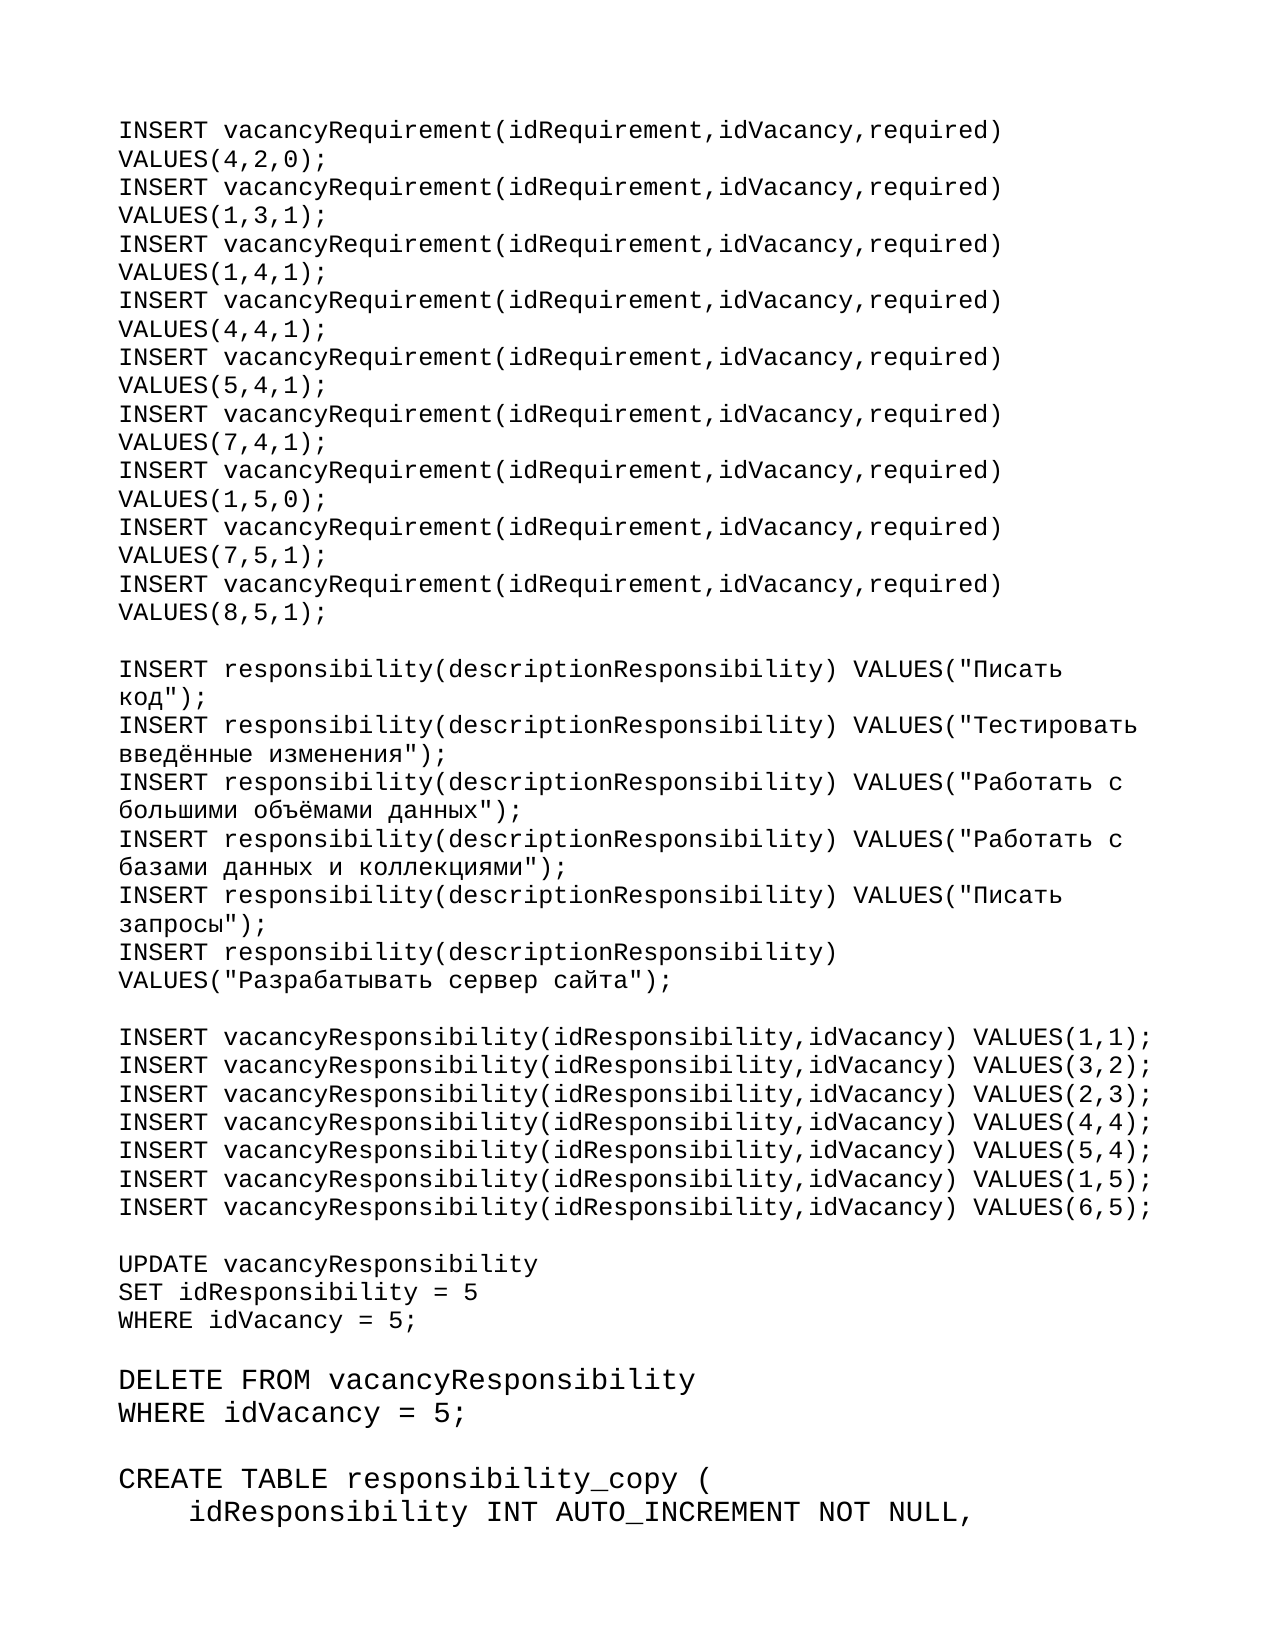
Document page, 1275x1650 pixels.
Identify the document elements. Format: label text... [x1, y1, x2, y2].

text DELETE FROM vacancyResponsibility WHERE idVacancy = 5; [118, 1365, 1157, 1431]
text UPDATE vacancyResponsibility SET idResponsibility = 5 WHERE idVacancy = 5; [118, 1251, 1157, 1336]
text INSERT vacancyRequirement(idRequirement,idVacancy,required) VALUES(4,2,0); INSERT vacancyRequirement(idRequirement,idVacancy,required) VALUES(1,3,1); INSERT vacancyRequirement(idRequirement,idVacancy,required) VALUES(1,4,1); INSERT vacancyRequirement(idRequirement,idVacancy,required) VALUES(4,4,1); INSERT vacancyRequirement(idRequirement,idVacancy,required) VALUES(5,4,1); INSERT vacancyRequirement(idRequirement,idVacancy,required) VALUES(7,4,1); INSERT vacancyRequirement(idRequirement,idVacancy,required) VALUES(1,5,0); INSERT vacancyRequirement(idRequirement,idVacancy,required) VALUES(7,5,1); INSERT vacancyRequirement(idRequirement,idVacancy,required) VALUES(8,5,1); INSERT responsibility(descriptionResponsibility) VALUES("Писать код"); INSERT responsibility(descriptionResponsibility) VALUES("Тестировать введённые изменения"); INSERT responsibility(descriptionResponsibility) VALUES("Работать с большими объёмами данных"); INSERT responsibility(descriptionResponsibility) VALUES("Работать с базами данных и коллекциями"); INSERT responsibility(descriptionResponsibility) VALUES("Писать запросы"); INSERT responsibility(descriptionResponsibility) VALUES("Разрабатывать сервер сайта"); INSERT vacancyResponsibility(idResponsibility,idVacancy) VALUES(1,1); INSERT vacancyResponsibility(idResponsibility,idVacancy) VALUES(3,2); INSERT vacancyResponsibility(idResponsibility,idVacancy) VALUES(2,3); INSERT vacancyResponsibility(idResponsibility,idVacancy) VALUES(4,4); INSERT vacancyResponsibility(idResponsibility,idVacancy) VALUES(5,4); INSERT vacancyResponsibility(idResponsibility,idVacancy) VALUES(1,5); INSERT vacancyResponsibility(idResponsibility,idVacancy) VALUES(6,5); [118, 118, 1157, 1223]
text CREATE TABLE responsibility_copy ( idResponsibility INT AUTO_INCREMENT NOT NULL, [118, 1464, 1157, 1530]
